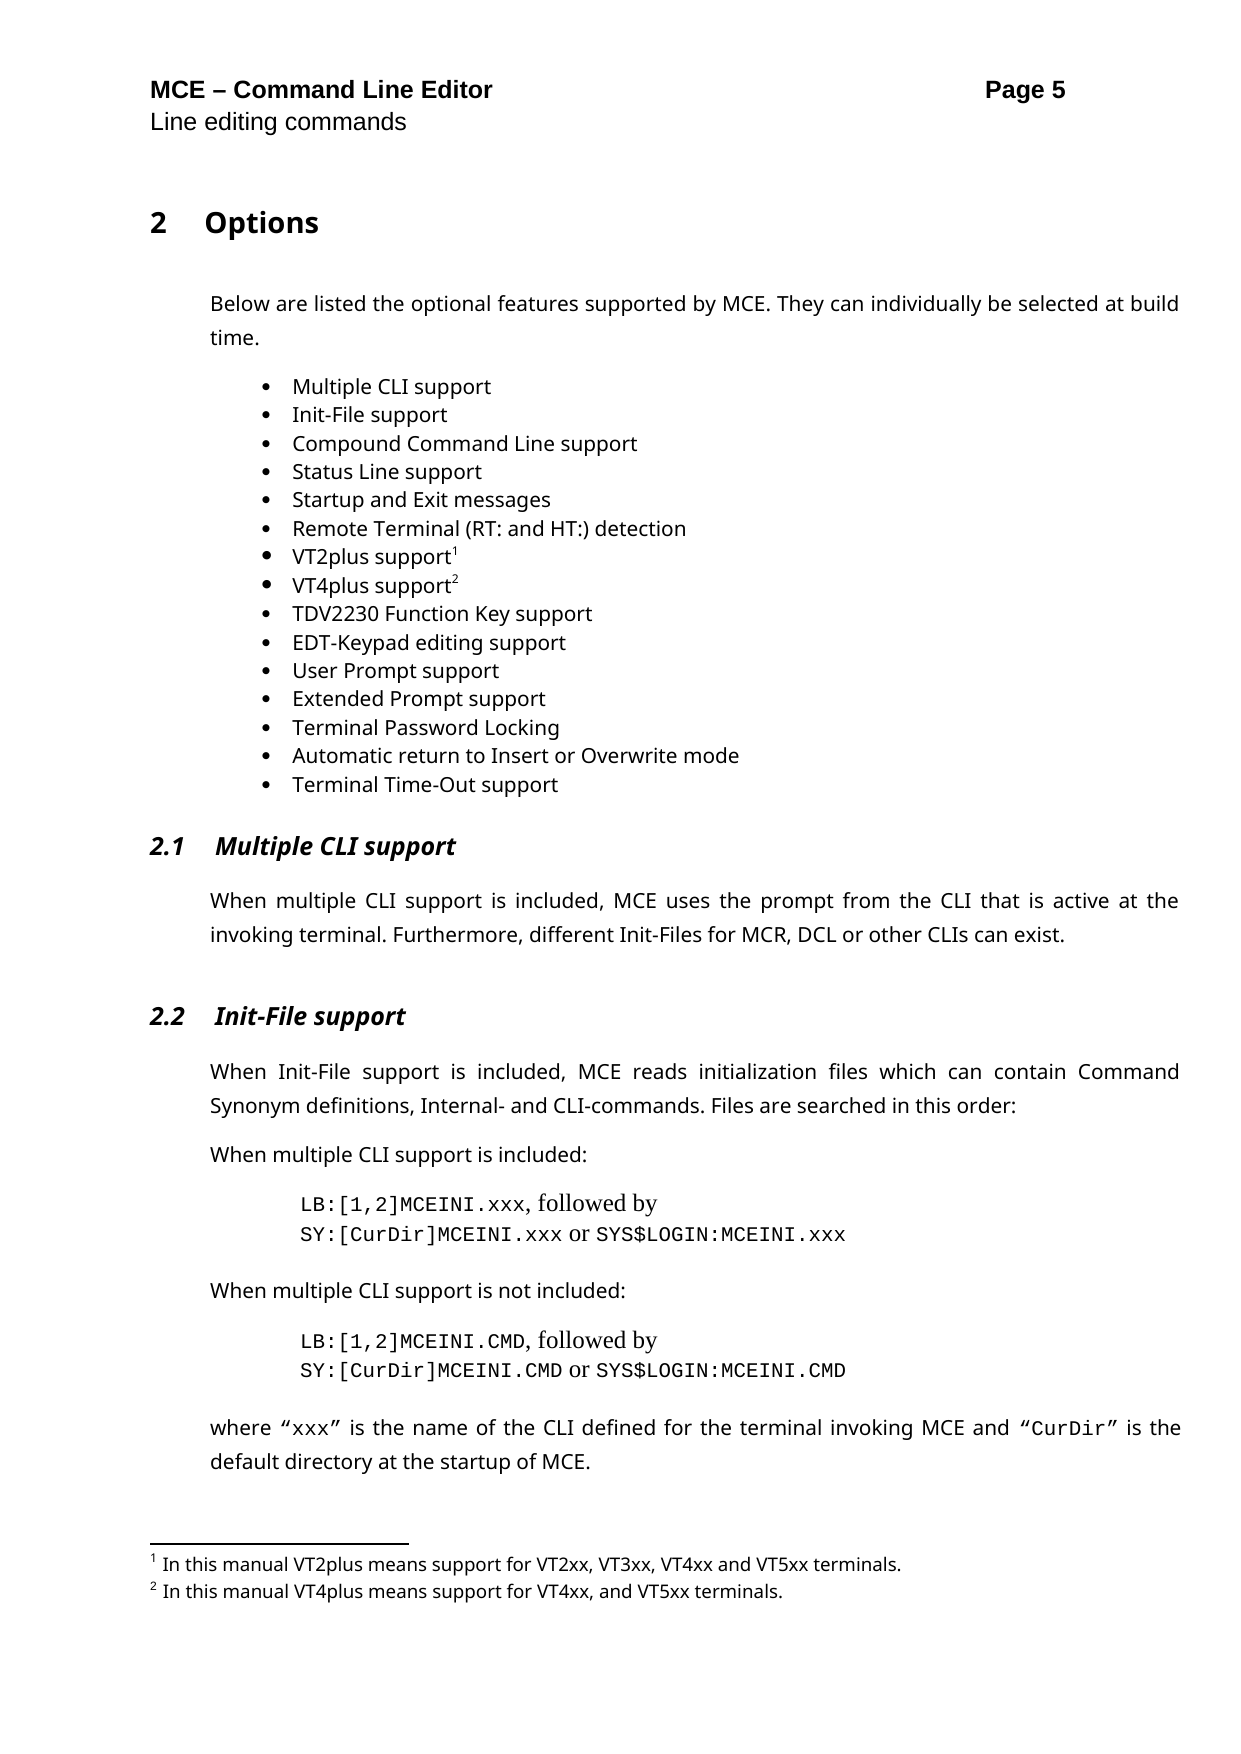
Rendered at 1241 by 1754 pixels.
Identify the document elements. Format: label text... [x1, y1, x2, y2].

text When multiple CLI support is included, MCE uses the prompt from the CLI that is active at the invoking terminal. Furthermore, different Init-Files for MCR, DCL or other CLIs can exist. [210, 886, 1181, 949]
text LB:[1,2]MCEINI.xxx, followed by [300, 1188, 1181, 1218]
text When Init-File support is included, MCE reads initialization files which can contain Command Synonym definitions, Internal- and CLI-commands. Files are searched in this order: [210, 1057, 1181, 1119]
list In this manual VT2plus means support for VT2xx, VT3xx, VT4xx and VT5xx terminals. [150, 1549, 1181, 1578]
list Compound Command Line support [262, 429, 1181, 457]
text SY:[CurDir]MCEINI.xxx or SYS$LOGIN:MCEINI.xxx [300, 1218, 1181, 1248]
text When multiple CLI support is not included: [210, 1276, 1181, 1305]
list Extended Prompt support [262, 684, 1181, 713]
list Terminal Password Locking [262, 713, 1181, 741]
list Init-File support [262, 400, 1181, 429]
list In this manual VT4plus means support for VT4xx, and VT5xx terminals. [150, 1578, 1181, 1603]
list VT2plus support [262, 542, 1181, 571]
list Remote Terminal (RT: and HT:) detection [262, 514, 1181, 542]
text LB:[1,2]MCEINI.CMD, followed by [300, 1325, 1181, 1354]
list Status Line support [262, 457, 1181, 486]
list TDV2230 Function Key support [262, 599, 1181, 628]
text where “xxx” is the name of the CLI defined for the terminal invoking MCE and “CurDir” is the default directory at the startup of MCE. [210, 1413, 1181, 1476]
list User Prompt support [262, 656, 1181, 684]
list Startup and Exit messages [262, 486, 1181, 514]
subtitle Options [150, 203, 1181, 242]
list Terminal Time-Out support [262, 770, 1181, 798]
subtitle Init-File support [150, 999, 1181, 1033]
text Below are listed the optional features supported by MCE. They can individually be selected at build time. [210, 289, 1181, 352]
list EDT-Keypad editing support [262, 628, 1181, 656]
subtitle Multiple CLI support [150, 828, 1181, 862]
text When multiple CLI support is included: [210, 1140, 1181, 1168]
list Multiple CLI support [262, 372, 1181, 400]
list Automatic return to Insert or Overwrite mode [262, 741, 1181, 770]
list VT4plus support [262, 571, 1181, 599]
text SY:[CurDir]MCEINI.CMD or SYS$LOGIN:MCEINI.CMD [300, 1354, 1181, 1384]
